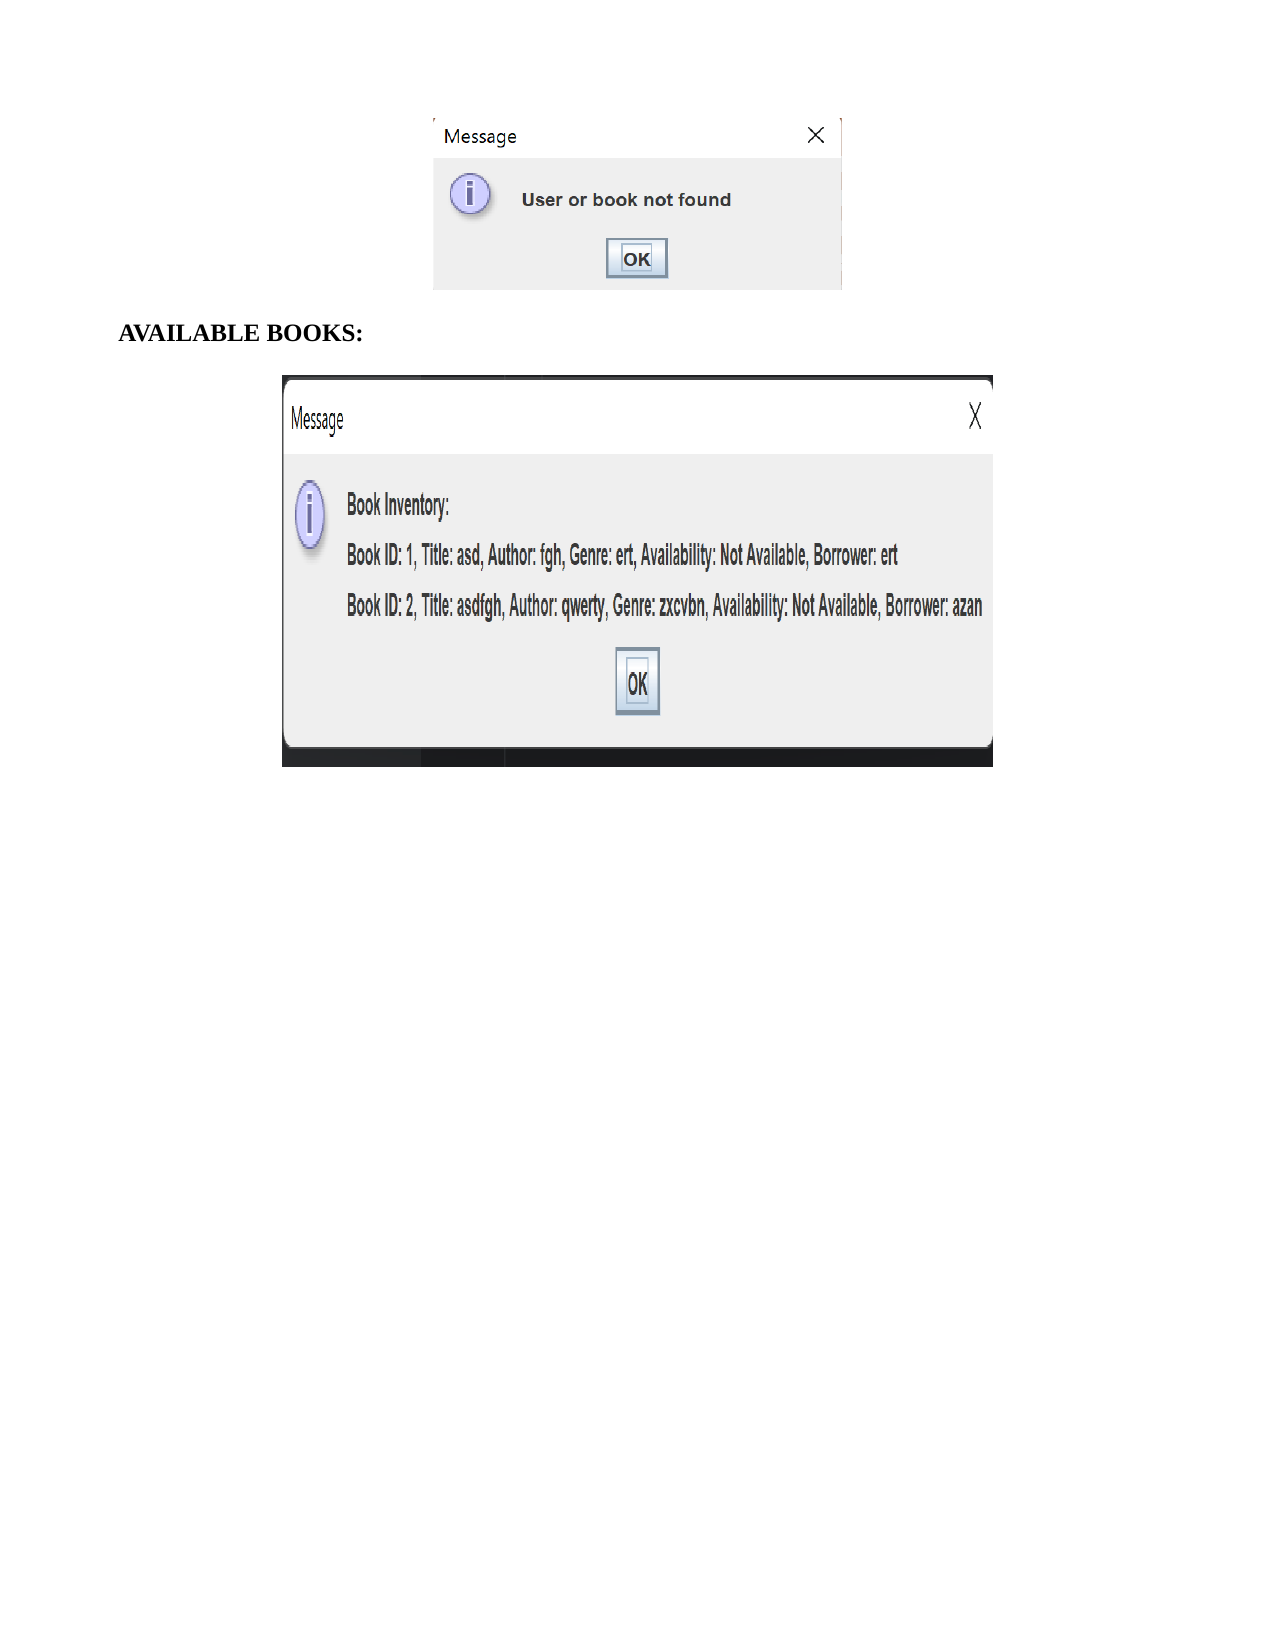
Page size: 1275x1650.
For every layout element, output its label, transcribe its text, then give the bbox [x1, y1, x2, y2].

picture [282, 375, 993, 767]
text AVAILABLE BOOKS: [118, 318, 1157, 347]
picture [433, 118, 842, 290]
